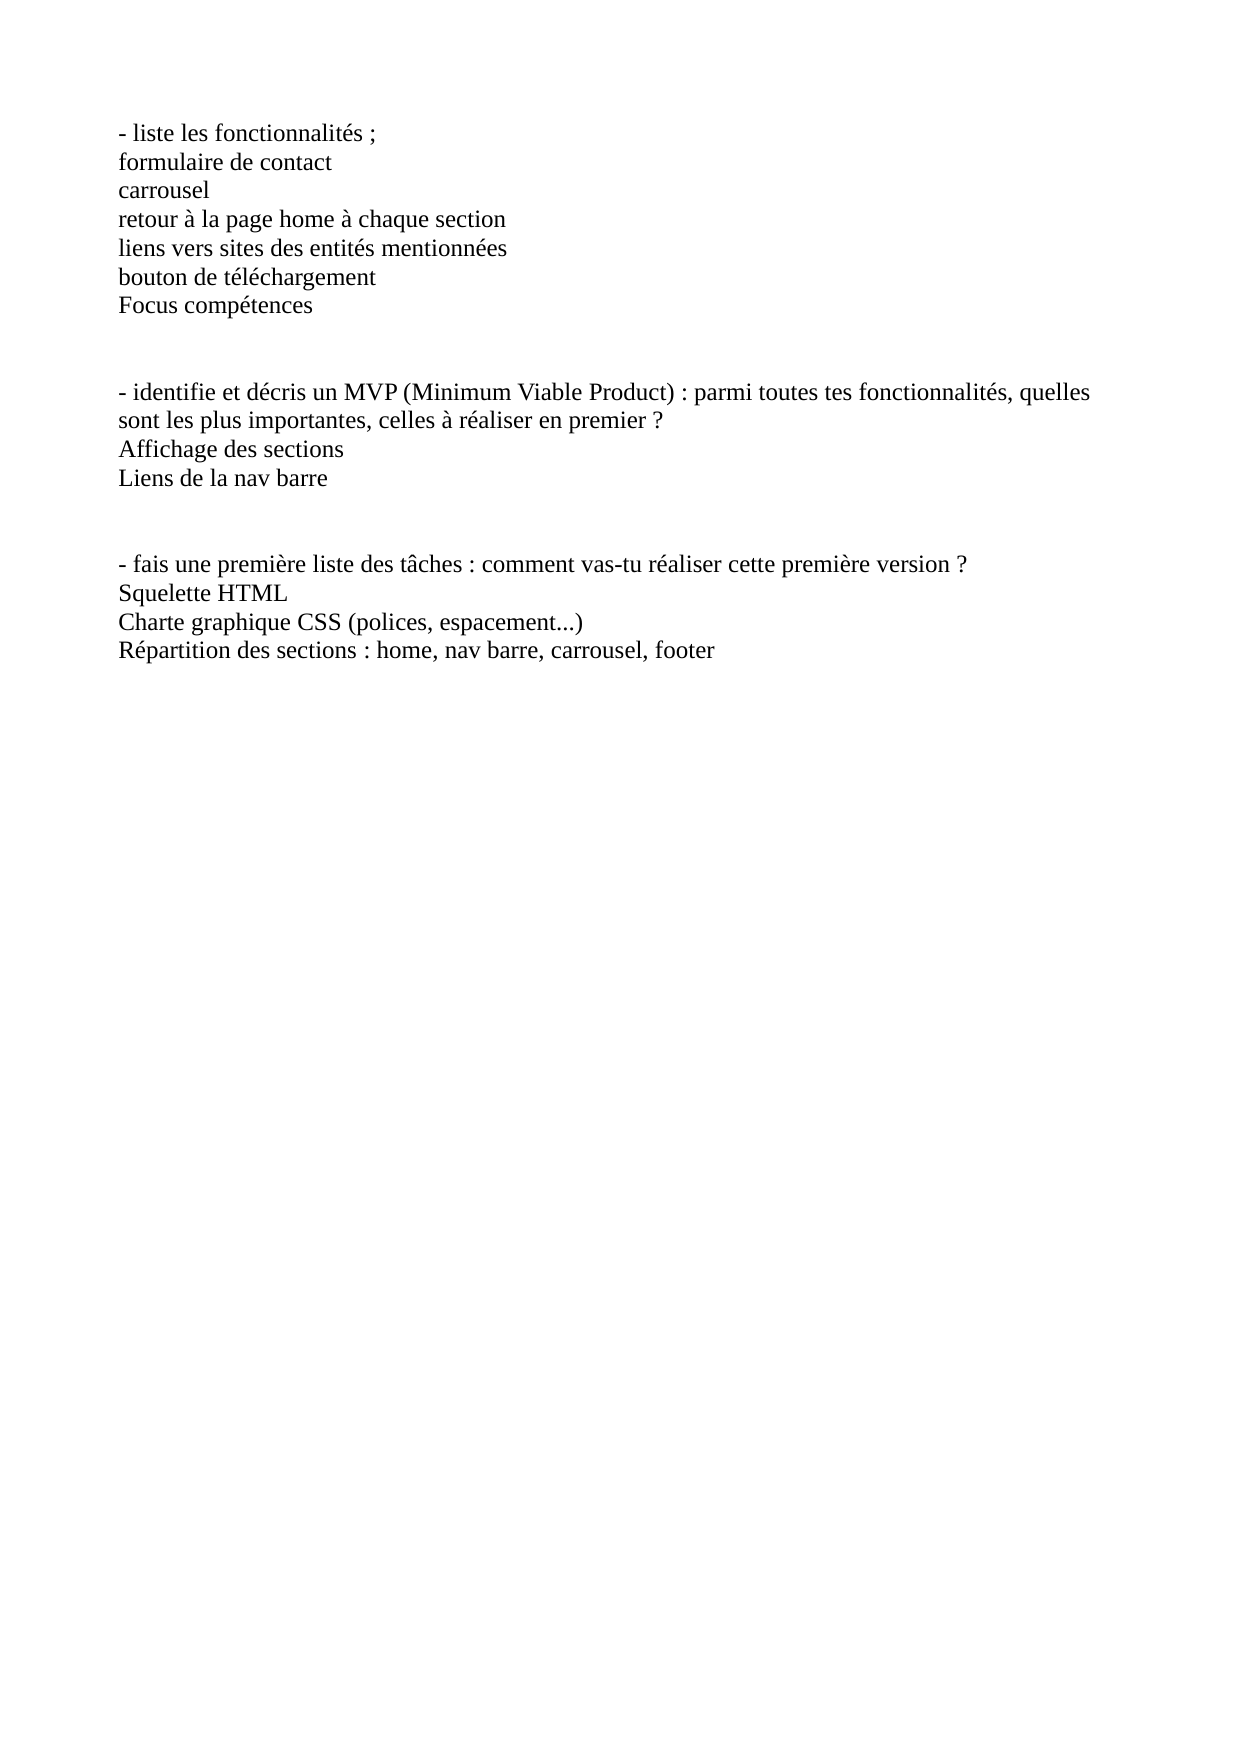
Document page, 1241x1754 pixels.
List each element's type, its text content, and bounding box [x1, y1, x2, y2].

text Affichage des sections [118, 434, 1122, 463]
text bouton de téléchargement [118, 262, 1122, 291]
text Squelette HTML [118, 578, 1122, 607]
text Liens de la nav barre [118, 463, 1122, 492]
text liens vers sites des entités mentionnées [118, 233, 1122, 262]
text carrousel [118, 176, 1122, 204]
text - liste les fonctionnalités ; [118, 118, 1122, 147]
text retour à la page home à chaque section [118, 204, 1122, 233]
text Focus compétences [118, 291, 1122, 319]
text Charte graphique CSS (polices, espacement...) [118, 607, 1122, 636]
text - identifie et décris un MVP (Minimum Viable Product) : parmi toutes tes fonctionnalités, quelles sont les plus importantes, celles à réaliser en premier ? [118, 377, 1122, 434]
text Répartition des sections : home, nav barre, carrousel, footer [118, 636, 1122, 664]
text formulaire de contact [118, 147, 1122, 176]
text - fais une première liste des tâches : comment vas-tu réaliser cette première version ? [118, 549, 1122, 578]
